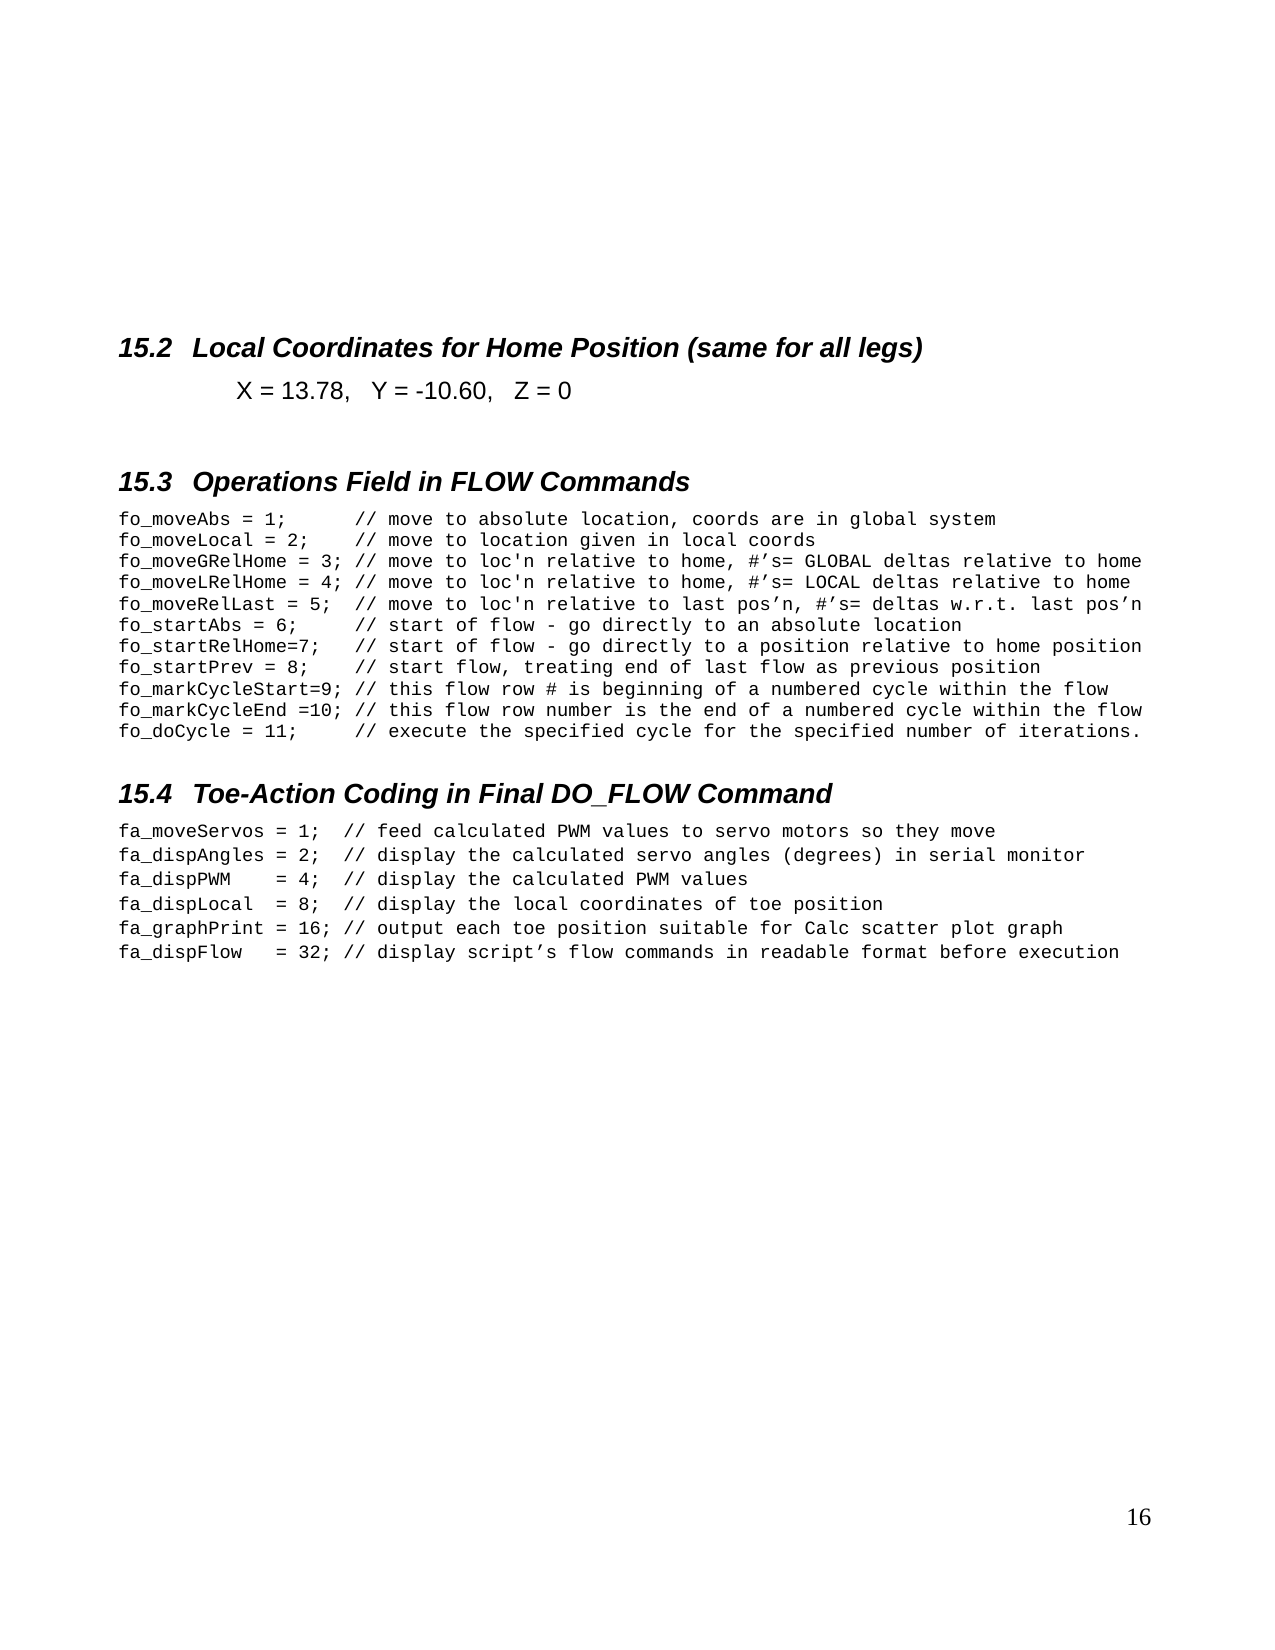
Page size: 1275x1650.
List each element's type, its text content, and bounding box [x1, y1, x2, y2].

text fa_dispFlow = 32; // display script’s flow commands in readable format before execution [118, 943, 1151, 964]
text fa_moveServos = 1; // feed calculated PWM values to servo motors so they move [118, 821, 1151, 843]
subtitle Toe-Action Coding in Final DO_FLOW Command [118, 777, 1151, 809]
text fo_markCycleStart=9; // this flow row # is beginning of a numbered cycle within the flow [118, 679, 1151, 701]
subtitle Operations Field in FLOW Commands [118, 465, 1151, 497]
text fo_moveAbs = 1; // move to absolute location, coords are in global system [118, 509, 1151, 531]
text X = 13.78, Y = -10.60, Z = 0 [118, 376, 1151, 405]
text fo_startAbs = 6; // start of flow - go directly to an absolute location [118, 616, 1151, 637]
text fo_moveGRelHome = 3; // move to loc'n relative to home, #’s= GLOBAL deltas relative to home [118, 552, 1151, 573]
text fo_moveLRelHome = 4; // move to loc'n relative to home, #’s= LOCAL deltas relative to home [118, 573, 1151, 594]
text fo_startRelHome=7; // start of flow - go directly to a position relative to home position [118, 637, 1151, 658]
text fo_startPrev = 8; // start flow, treating end of last flow as previous position [118, 658, 1151, 679]
text fa_dispLocal = 8; // display the local coordinates of toe position [118, 894, 1151, 916]
text fo_markCycleEnd =10; // this flow row number is the end of a numbered cycle within the flow [118, 701, 1151, 722]
text fa_graphPrint = 16; // output each toe position suitable for Calc scatter plot graph [118, 919, 1151, 940]
subtitle Local Coordinates for Home Position (same for all legs) [118, 332, 1151, 364]
text fo_moveRelLast = 5; // move to loc'n relative to last pos’n, #’s= deltas w.r.t. last pos’n [118, 594, 1151, 616]
text fa_dispAngles = 2; // display the calculated servo angles (degrees) in serial monitor [118, 846, 1151, 867]
text fo_doCycle = 11; // execute the specified cycle for the specified number of iterations. [118, 722, 1151, 743]
text fa_dispPWM = 4; // display the calculated PWM values [118, 870, 1151, 891]
text fo_moveLocal = 2; // move to location given in local coords [118, 531, 1151, 552]
